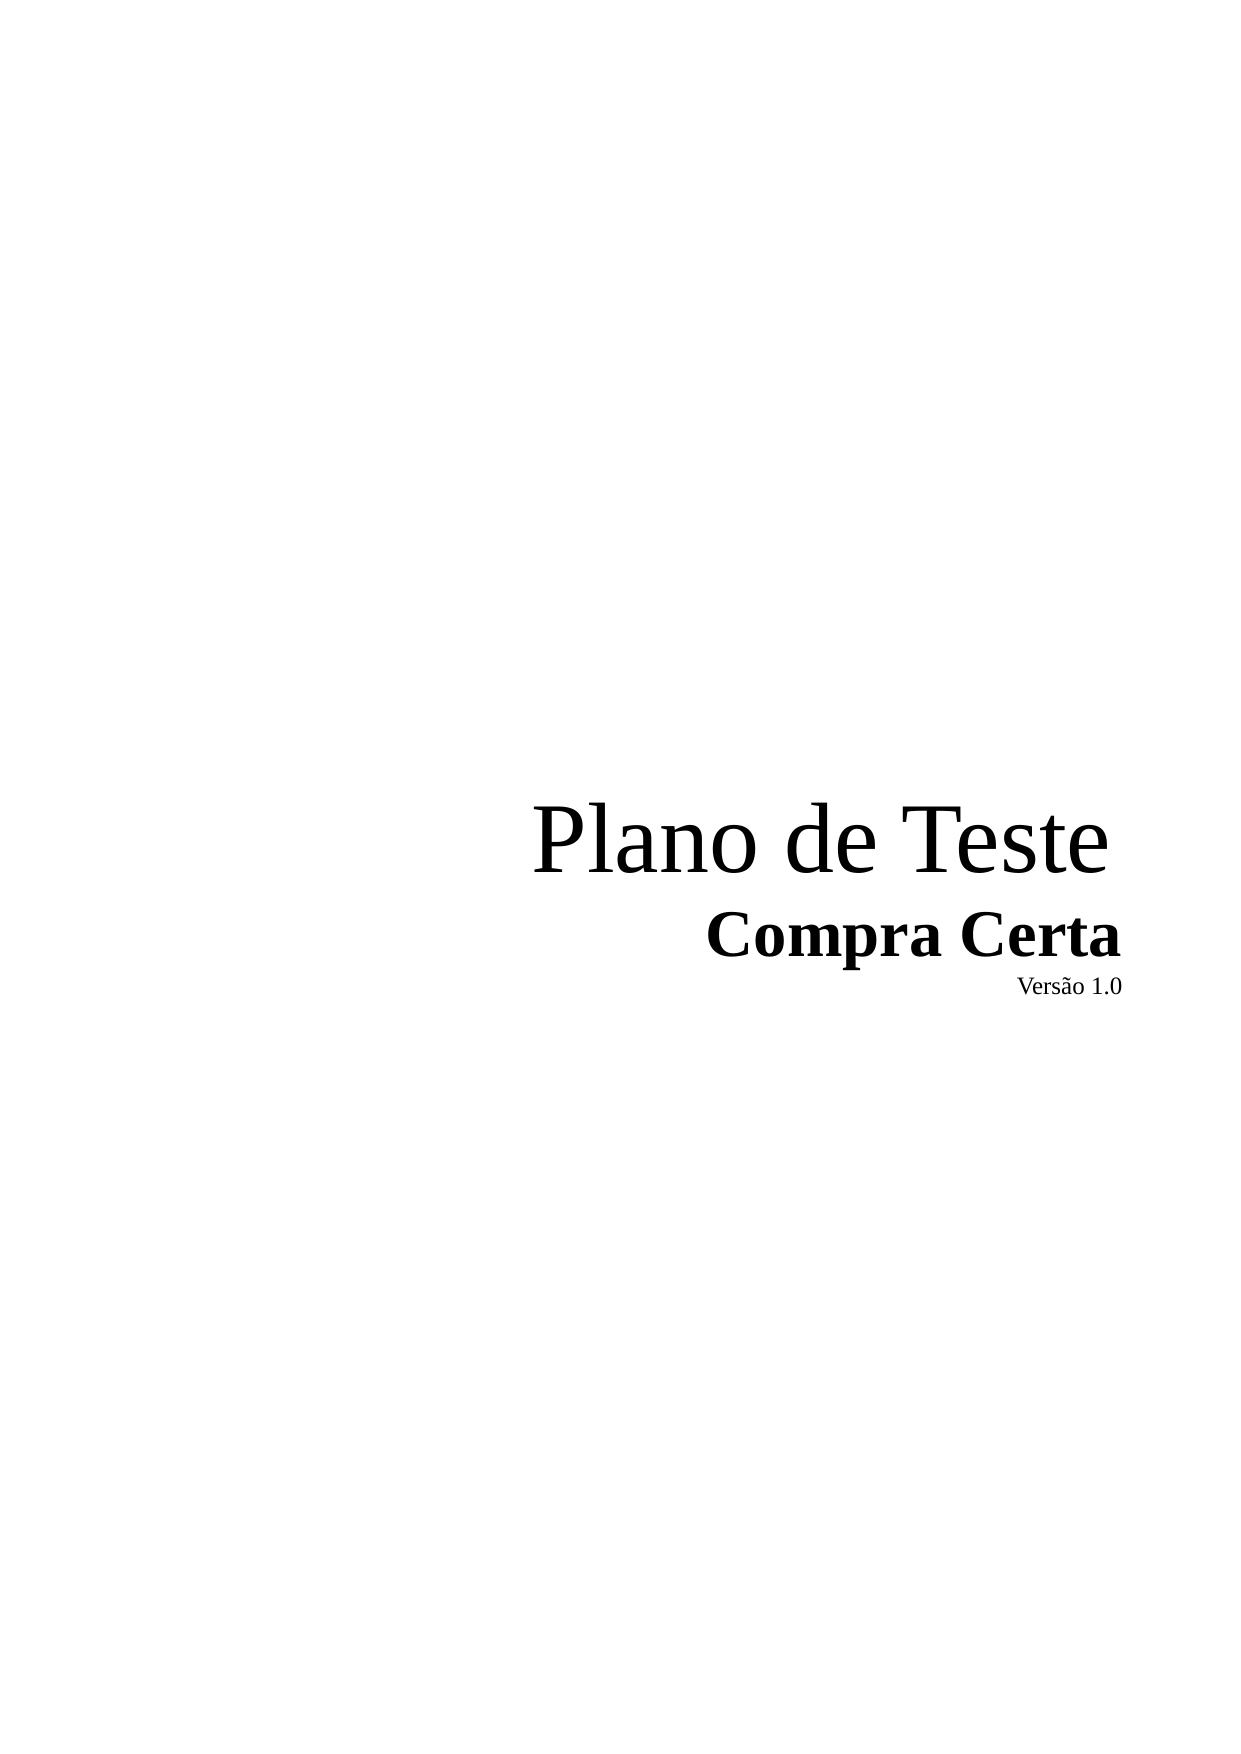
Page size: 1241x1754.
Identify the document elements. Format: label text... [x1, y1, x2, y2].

text Versão 1.0 [118, 971, 1122, 1000]
text Compra Certa [118, 894, 1122, 971]
text Plano de Teste [118, 779, 1122, 894]
